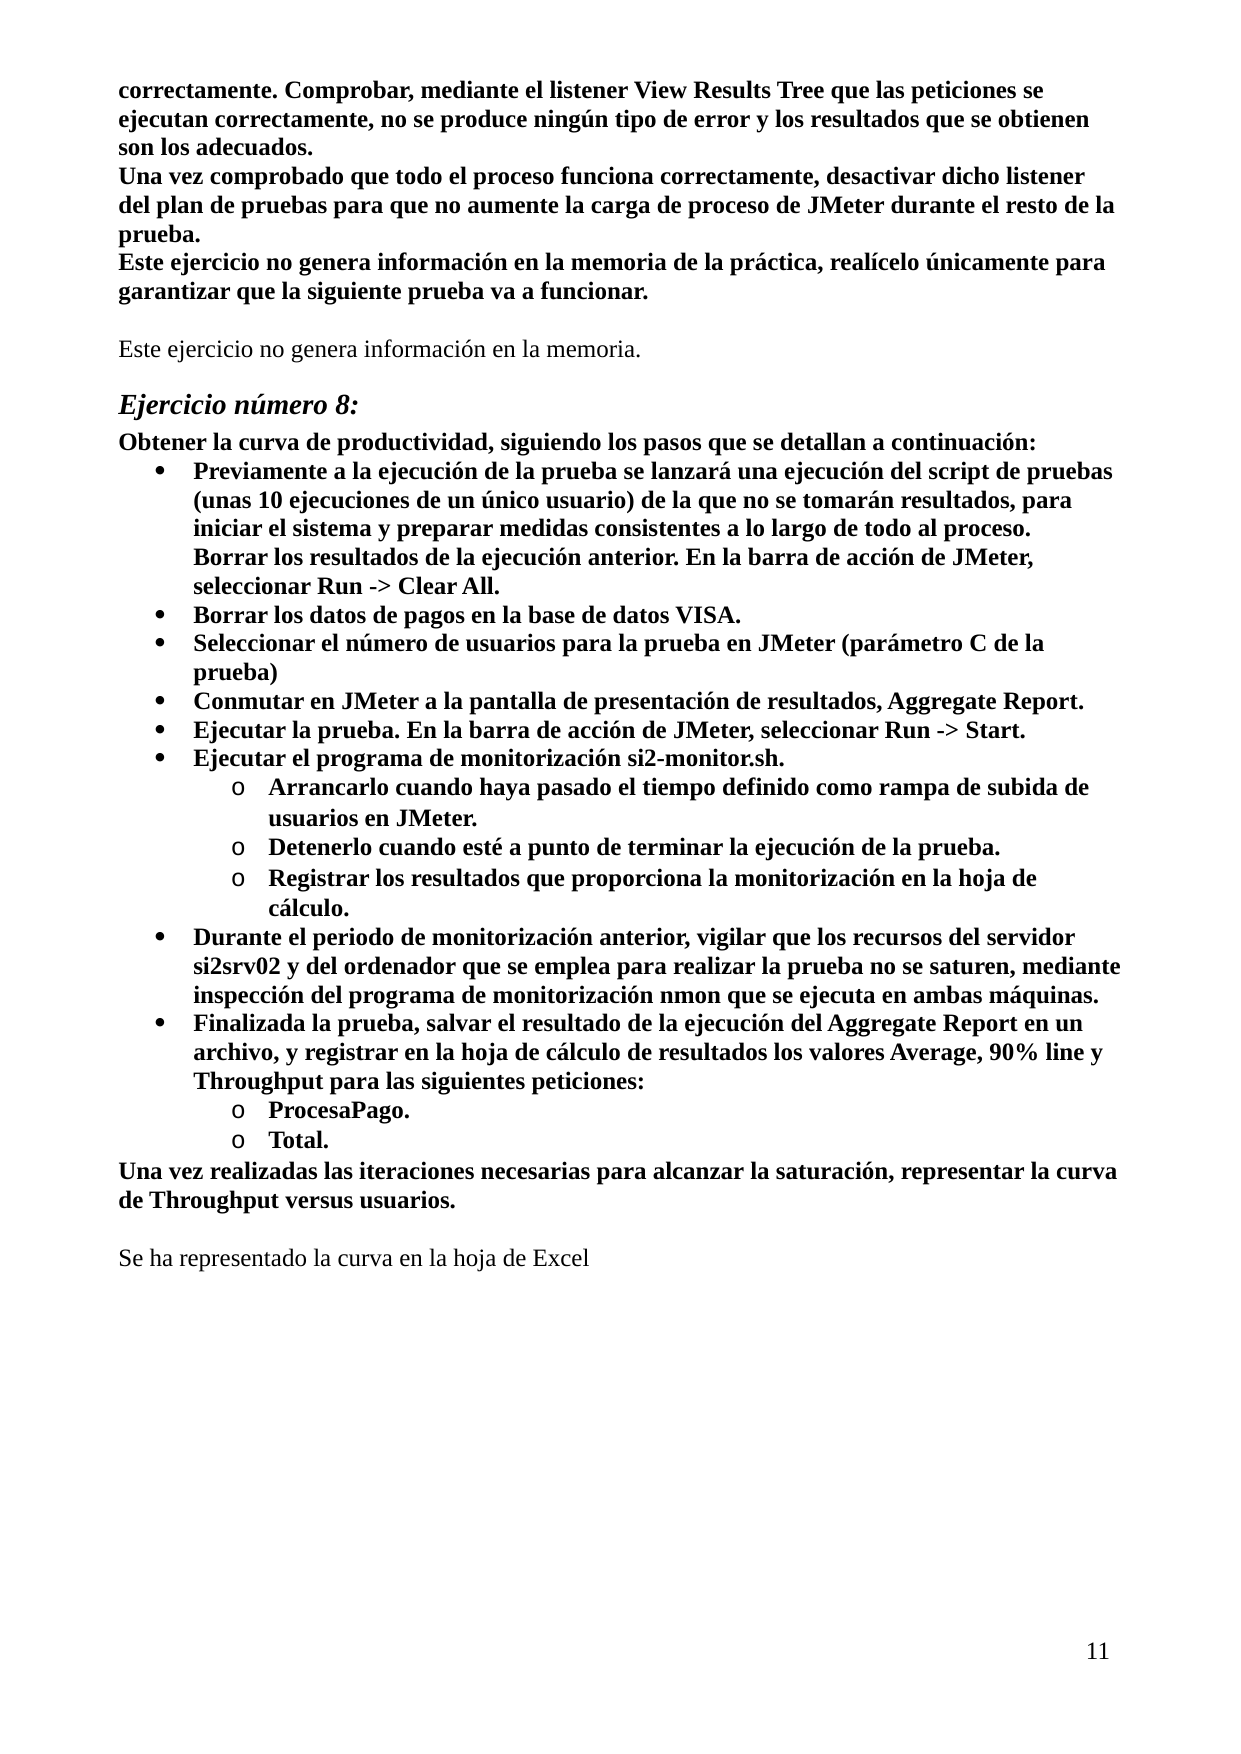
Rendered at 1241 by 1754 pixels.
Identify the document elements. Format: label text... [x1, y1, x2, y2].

text Borrar los resultados de la ejecución anterior. En la barra de acción de JMeter, seleccionar Run -> Clear All. [193, 542, 1122, 600]
list Finalizada la prueba, salvar el resultado de la ejecución del Aggregate Report en un archivo, y registrar en la hoja de cálculo de resultados los valores Average, 90% line y Throughput para las siguientes peticiones: [156, 1008, 1122, 1095]
list Ejecutar la prueba. En la barra de acción de JMeter, seleccionar Run -> Start. [156, 715, 1122, 743]
list Total. [231, 1126, 1122, 1156]
list Previamente a la ejecución de la prueba se lanzará una ejecución del script de pruebas (unas 10 ejecuciones de un único usuario) de la que no se tomarán resultados, para iniciar el sistema y preparar medidas consistentes a lo largo de todo al proceso. [156, 456, 1122, 542]
text Se ha representado la curva en la hoja de Excel [118, 1243, 1122, 1271]
text Obtener la curva de productividad, siguiendo los pasos que se detallan a continuación: [118, 427, 1122, 456]
text Una vez realizadas las iteraciones necesarias para alcanzar la saturación, representar la curva de Throughput versus usuarios. [118, 1156, 1122, 1214]
text Este ejercicio no genera información en la memoria. [118, 334, 1122, 362]
list Conmutar en JMeter a la pantalla de presentación de resultados, Aggregate Report. [156, 686, 1122, 715]
text correctamente. Comprobar, mediante el listener View Results Tree que las peticiones se ejecutan correctamente, no se produce ningún tipo de error y los resultados que se obtienen son los adecuados. [118, 75, 1122, 161]
list Ejecutar el programa de monitorización si2-monitor.sh. [156, 743, 1122, 772]
list Arrancarlo cuando haya pasado el tiempo definido como rampa de subida de usuarios en JMeter. [231, 772, 1122, 832]
list ProcesaPago. [231, 1095, 1122, 1126]
subtitle Ejercicio número 8: [118, 387, 1122, 421]
text Una vez comprobado que todo el proceso funciona correctamente, desactivar dicho listener del plan de pruebas para que no aumente la carga de proceso de JMeter durante el resto de la prueba. [118, 161, 1122, 247]
text Este ejercicio no genera información en la memoria de la práctica, realícelo únicamente para garantizar que la siguiente prueba va a funcionar. [118, 247, 1122, 305]
list Seleccionar el número de usuarios para la prueba en JMeter (parámetro C de la prueba) [156, 628, 1122, 686]
list Registrar los resultados que proporciona la monitorización en la hoja de cálculo. [231, 863, 1122, 922]
list Detenerlo cuando esté a punto de terminar la ejecución de la prueba. [231, 832, 1122, 863]
list Durante el periodo de monitorización anterior, vigilar que los recursos del servidor si2srv02 y del ordenador que se emplea para realizar la prueba no se saturen, mediante inspección del programa de monitorización nmon que se ejecuta en ambas máquinas. [156, 922, 1122, 1008]
list Borrar los datos de pagos en la base de datos VISA. [156, 600, 1122, 628]
